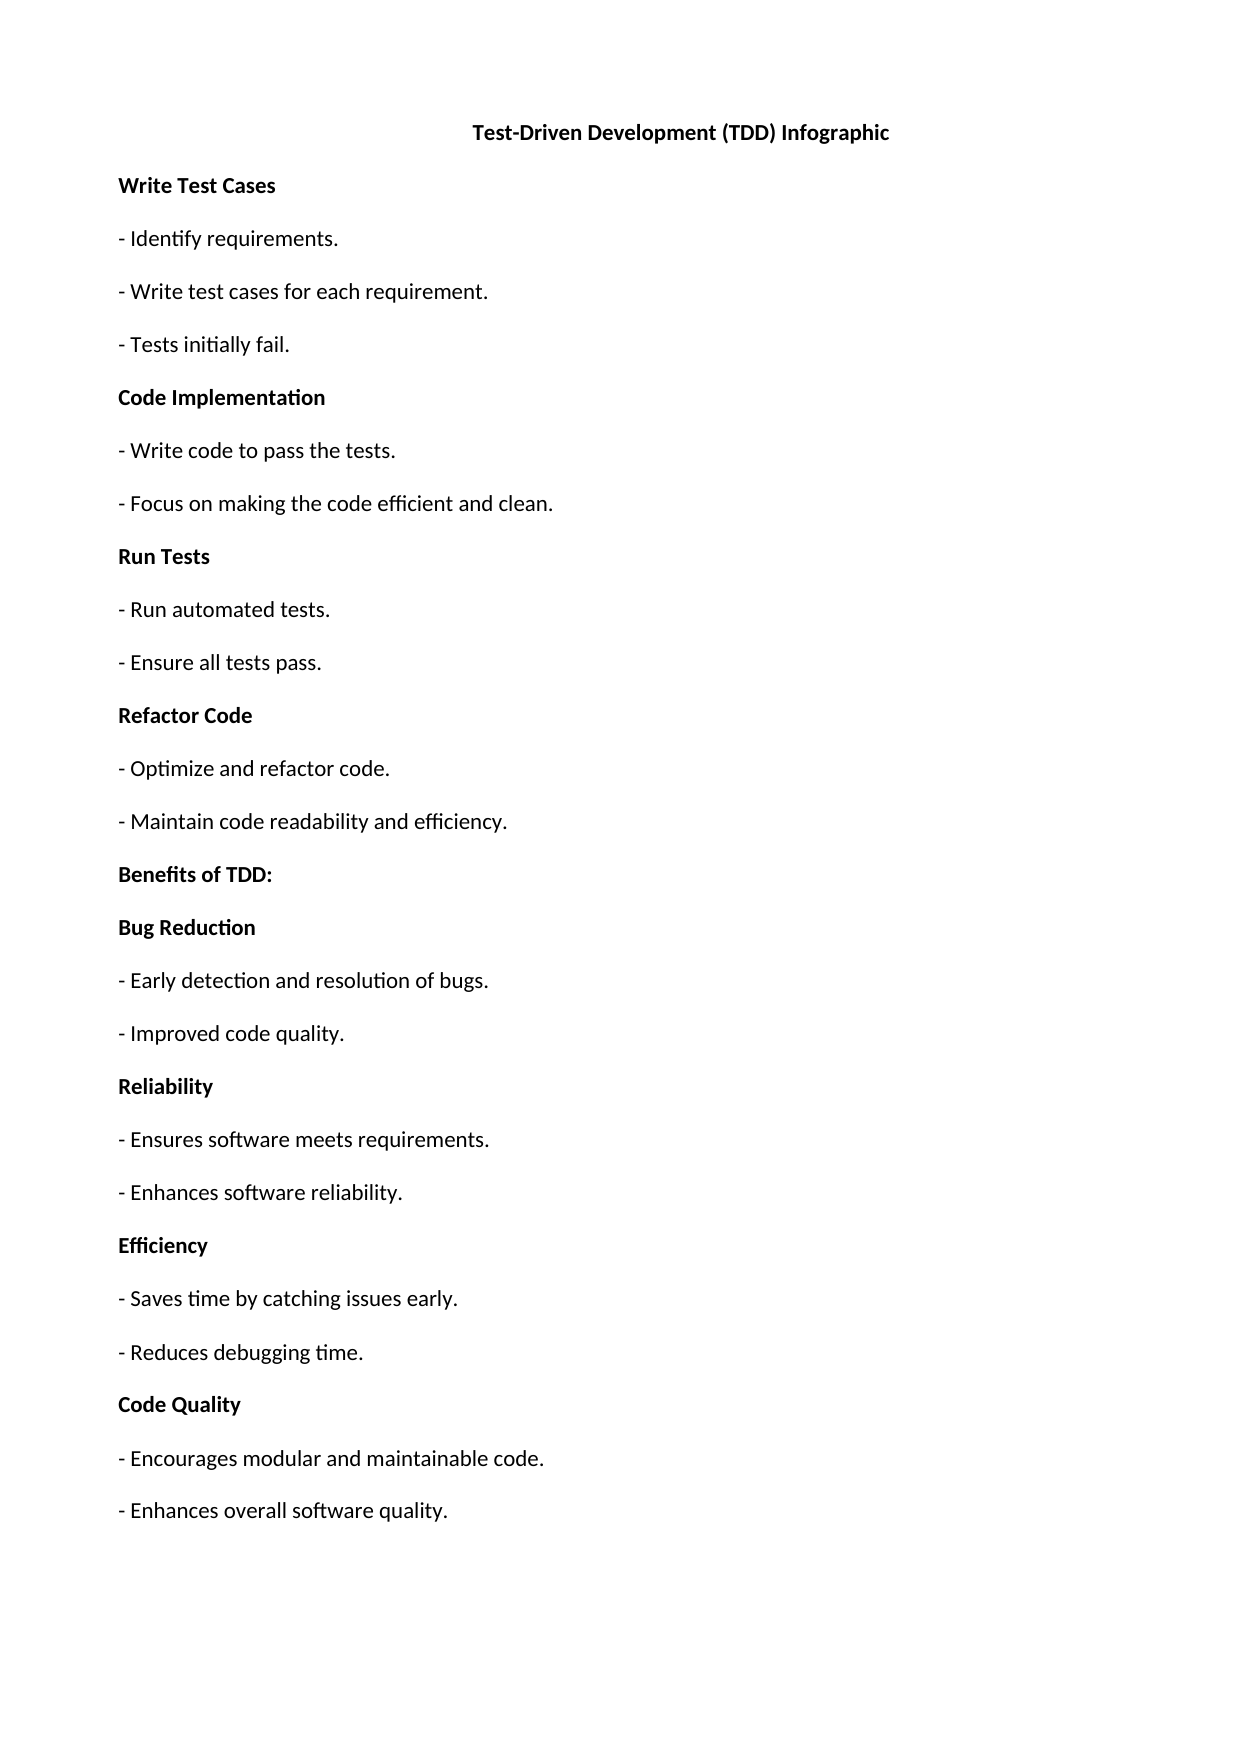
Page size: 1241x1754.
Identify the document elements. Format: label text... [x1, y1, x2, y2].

text - Encourages modular and maintainable code. [118, 1444, 1122, 1472]
text - Enhances software reliability. [118, 1178, 1122, 1207]
text Bug Reduction [118, 913, 1122, 941]
text - Write test cases for each requirement. [118, 277, 1122, 305]
text Test-Driven Development (TDD) Infographic [118, 118, 1122, 146]
text Refactor Code [118, 701, 1122, 729]
text - Ensure all tests pass. [118, 648, 1122, 676]
text Code Implementation [118, 383, 1122, 411]
text Reliability [118, 1072, 1122, 1101]
text - Optimize and refactor code. [118, 754, 1122, 782]
text - Saves time by catching issues early. [118, 1284, 1122, 1313]
text Write Test Cases [118, 171, 1122, 199]
text - Tests initially fail. [118, 330, 1122, 358]
text Efficiency [118, 1232, 1122, 1259]
text - Ensures software meets requirements. [118, 1126, 1122, 1153]
text - Early detection and resolution of bugs. [118, 966, 1122, 994]
text - Identify requirements. [118, 224, 1122, 252]
text - Improved code quality. [118, 1019, 1122, 1047]
text Code Quality [118, 1391, 1122, 1419]
text - Write code to pass the tests. [118, 436, 1122, 464]
text - Reduces debugging time. [118, 1338, 1122, 1366]
text Run Tests [118, 542, 1122, 570]
text - Run automated tests. [118, 595, 1122, 623]
text - Enhances overall software quality. [118, 1497, 1122, 1525]
text - Focus on making the code efficient and clean. [118, 489, 1122, 517]
text - Maintain code readability and efficiency. [118, 807, 1122, 835]
text Benefits of TDD: [118, 860, 1122, 888]
